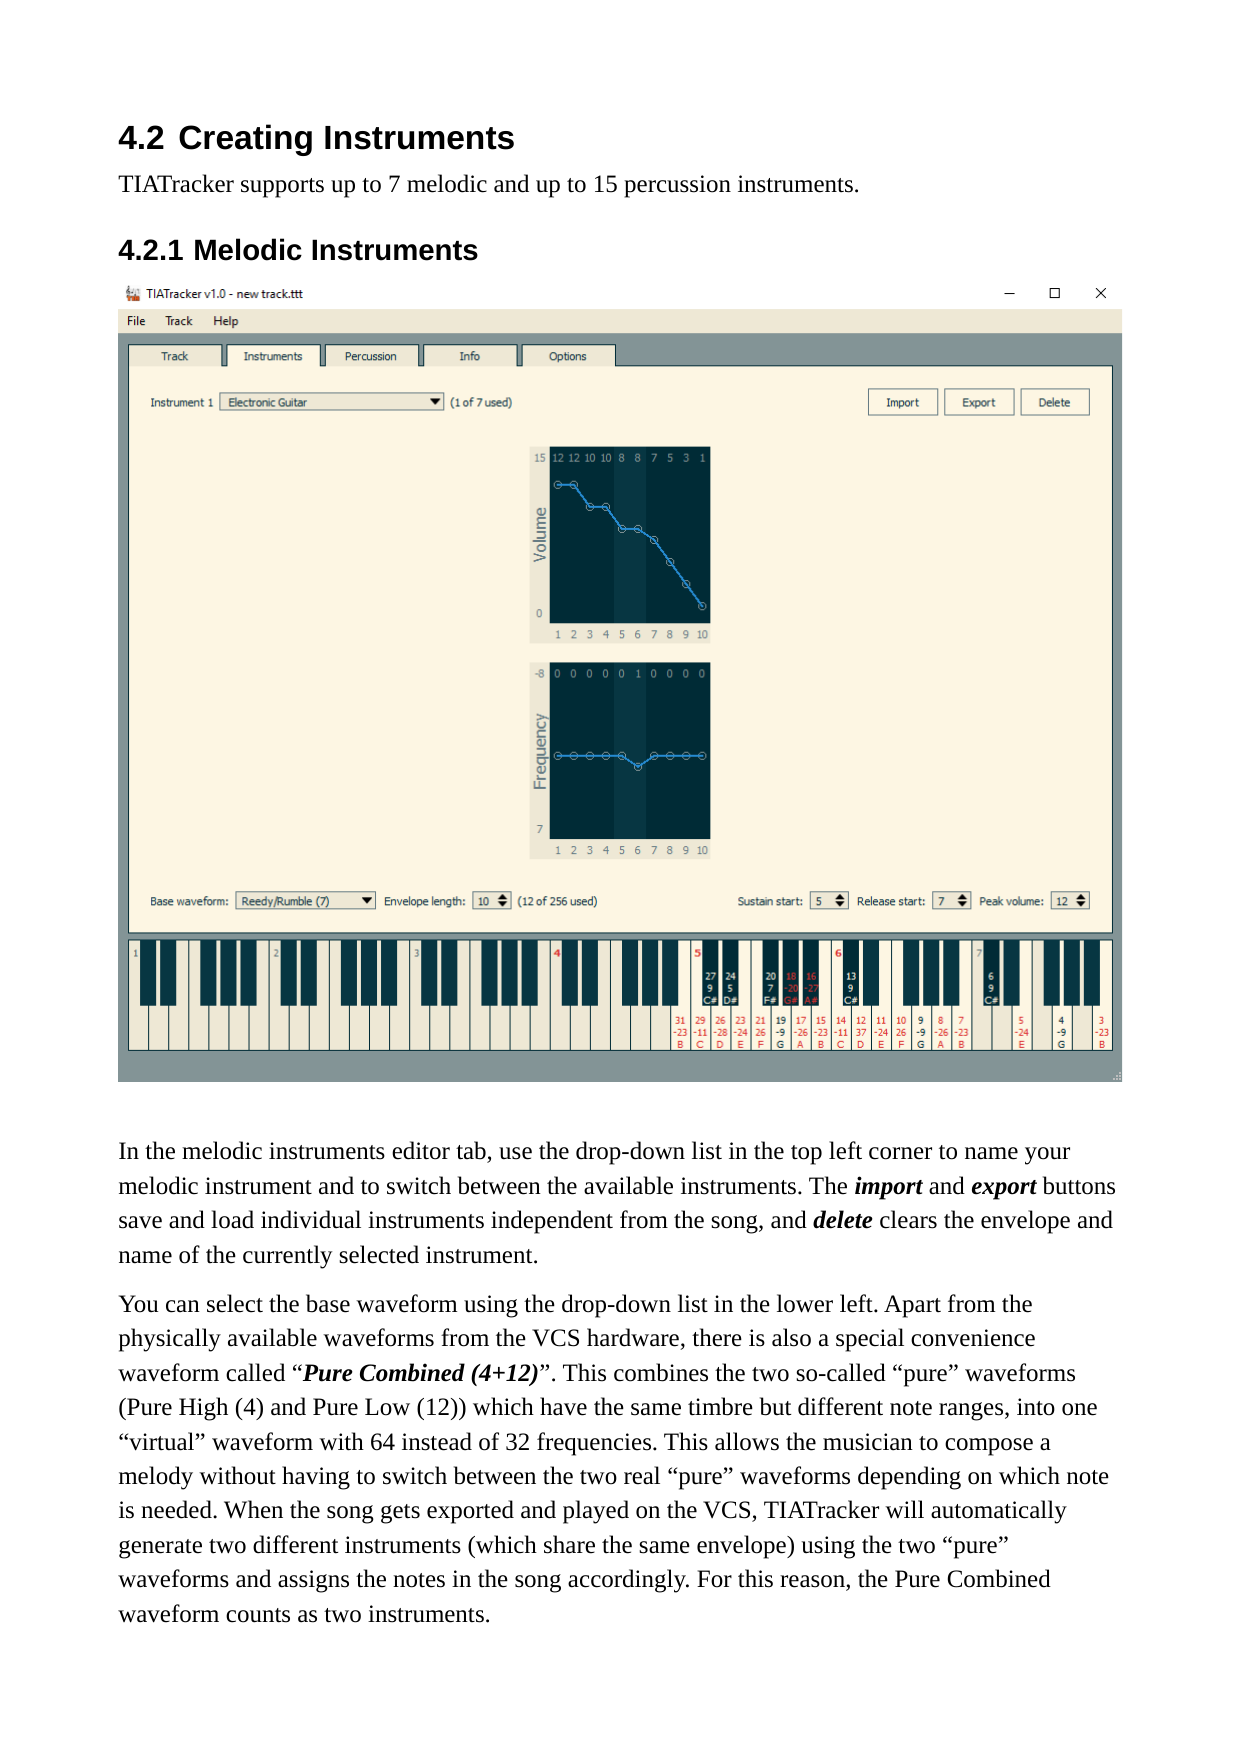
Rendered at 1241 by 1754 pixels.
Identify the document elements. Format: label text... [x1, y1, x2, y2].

text TIATracker supports up to 7 melodic and up to 15 percussion instruments. [118, 169, 1122, 198]
picture [118, 279, 1123, 1082]
subtitle Creating Instruments [118, 118, 1122, 157]
subtitle Melodic Instruments [118, 233, 1122, 267]
text You can select the base waveform using the drop-down list in the lower left. Apart from the physically available waveforms from the VCS hardware, there is also a special convenience waveform called “Pure Combined (4+12)”. This combines the two so-called “pure” waveforms (Pure High (4) and Pure Low (12)) which have the same timbre but different note ranges, into one “virtual” waveform with 64 instead of 32 frequencies. This allows the musician to compose a melody without having to switch between the two real “pure” waveforms depending on which note is needed. When the song gets exported and played on the VCS, TIATracker will automatically generate two different instruments (which share the same envelope) using the two “pure” waveforms and assigns the notes in the song accordingly. For this reason, the Pure Combined waveform counts as two instruments. [118, 1289, 1122, 1628]
text In the melodic instruments editor tab, use the drop-down list in the top left corner to name your melodic instrument and to switch between the available instruments. The import and export buttons save and load individual instruments independent from the song, and delete clears the envelope and name of the currently selected instrument. [118, 1136, 1122, 1268]
